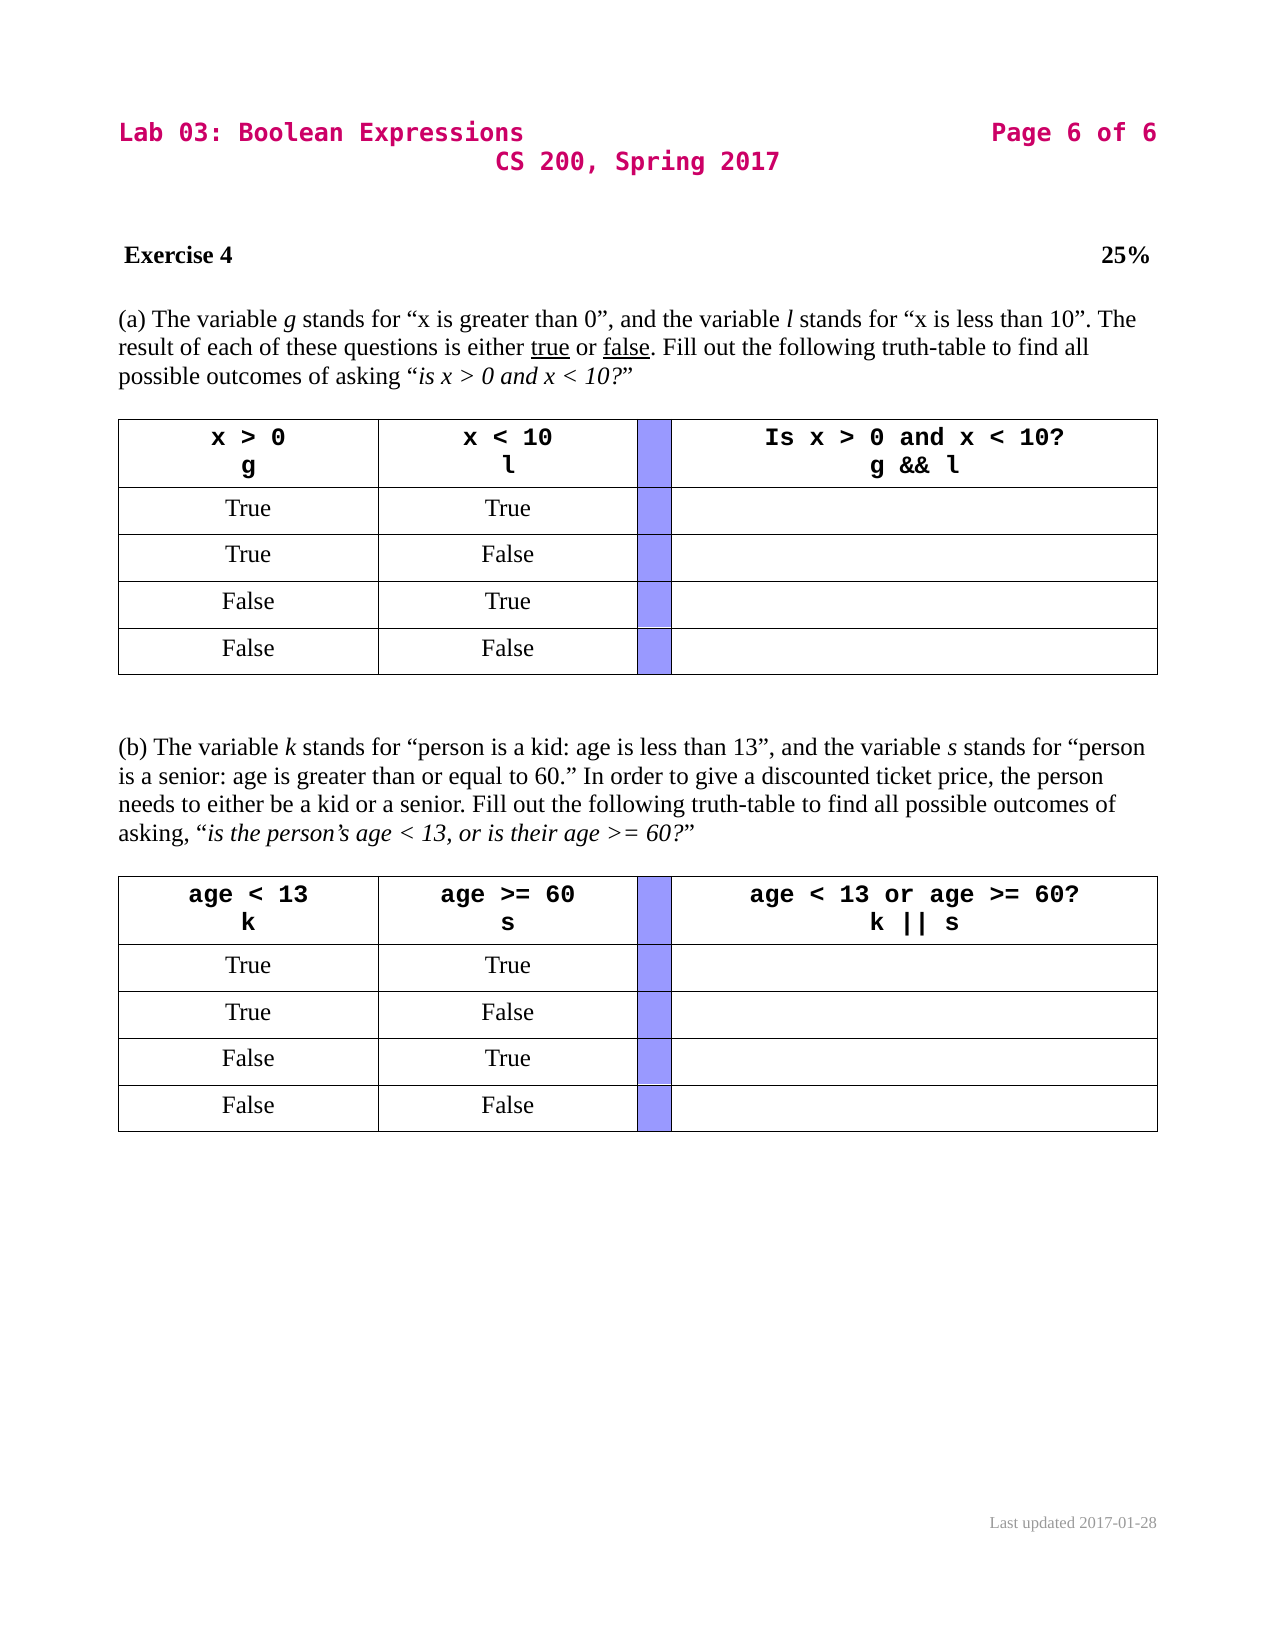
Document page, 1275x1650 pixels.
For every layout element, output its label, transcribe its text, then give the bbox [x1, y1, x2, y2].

table_header Exercise 4 [118, 235, 637, 275]
table_cell False [119, 1039, 378, 1084]
table_header x < 10 l [379, 420, 637, 487]
table_cell True [379, 488, 637, 534]
table_header x > 0 g [119, 420, 378, 487]
table_cell [672, 992, 1157, 1038]
table_cell [672, 488, 1157, 534]
table_cell [638, 1086, 671, 1131]
table_cell False [379, 535, 637, 581]
table_cell True [379, 1039, 637, 1084]
table_header [638, 420, 671, 487]
table_cell [672, 535, 1157, 581]
table_header age < 13 or age >= 60? k || s [672, 877, 1157, 944]
table_header age < 13 k [119, 877, 378, 944]
table_cell False [379, 992, 637, 1038]
table_cell True [379, 945, 637, 991]
table_cell [638, 1039, 671, 1084]
table_cell True [119, 992, 378, 1038]
table_cell [638, 535, 671, 581]
text (a) The variable g stands for “x is greater than 0”, and the variable l stands for “x is less than 10”. The result of each of these questions is either true or false. Fill out the following truth-table to find all possible outcomes of asking “is x > 0 and x < 10?” [118, 304, 1157, 390]
table_cell [672, 1039, 1157, 1084]
table_cell False [119, 582, 378, 627]
table_cell True [119, 535, 378, 581]
table_cell False [119, 1086, 378, 1131]
table_cell True [119, 945, 378, 991]
table_cell False [119, 629, 378, 674]
table_header 25% [638, 235, 1157, 275]
table_cell [638, 582, 671, 627]
table_cell [638, 945, 671, 991]
table_cell False [379, 1086, 637, 1131]
table_cell [638, 629, 671, 674]
text (b) The variable k stands for “person is a kid: age is less than 13”, and the variable s stands for “person is a senior: age is greater than or equal to 60.” In order to give a discounted ticket price, the person needs to either be a kid or a senior. Fill out the following truth-table to find all possible outcomes of asking, “is the person’s age < 13, or is their age >= 60?” [118, 732, 1157, 847]
table_cell [672, 582, 1157, 627]
table_cell [672, 945, 1157, 991]
table_header age >= 60 s [379, 877, 637, 944]
table_header [638, 877, 671, 944]
table_cell [672, 629, 1157, 674]
table_cell True [379, 582, 637, 627]
table_cell [672, 1086, 1157, 1131]
table_cell False [379, 629, 637, 674]
table_cell [638, 488, 671, 534]
table_header Is x > 0 and x < 10? g && l [672, 420, 1157, 487]
table_cell True [119, 488, 378, 534]
table_cell [638, 992, 671, 1038]
